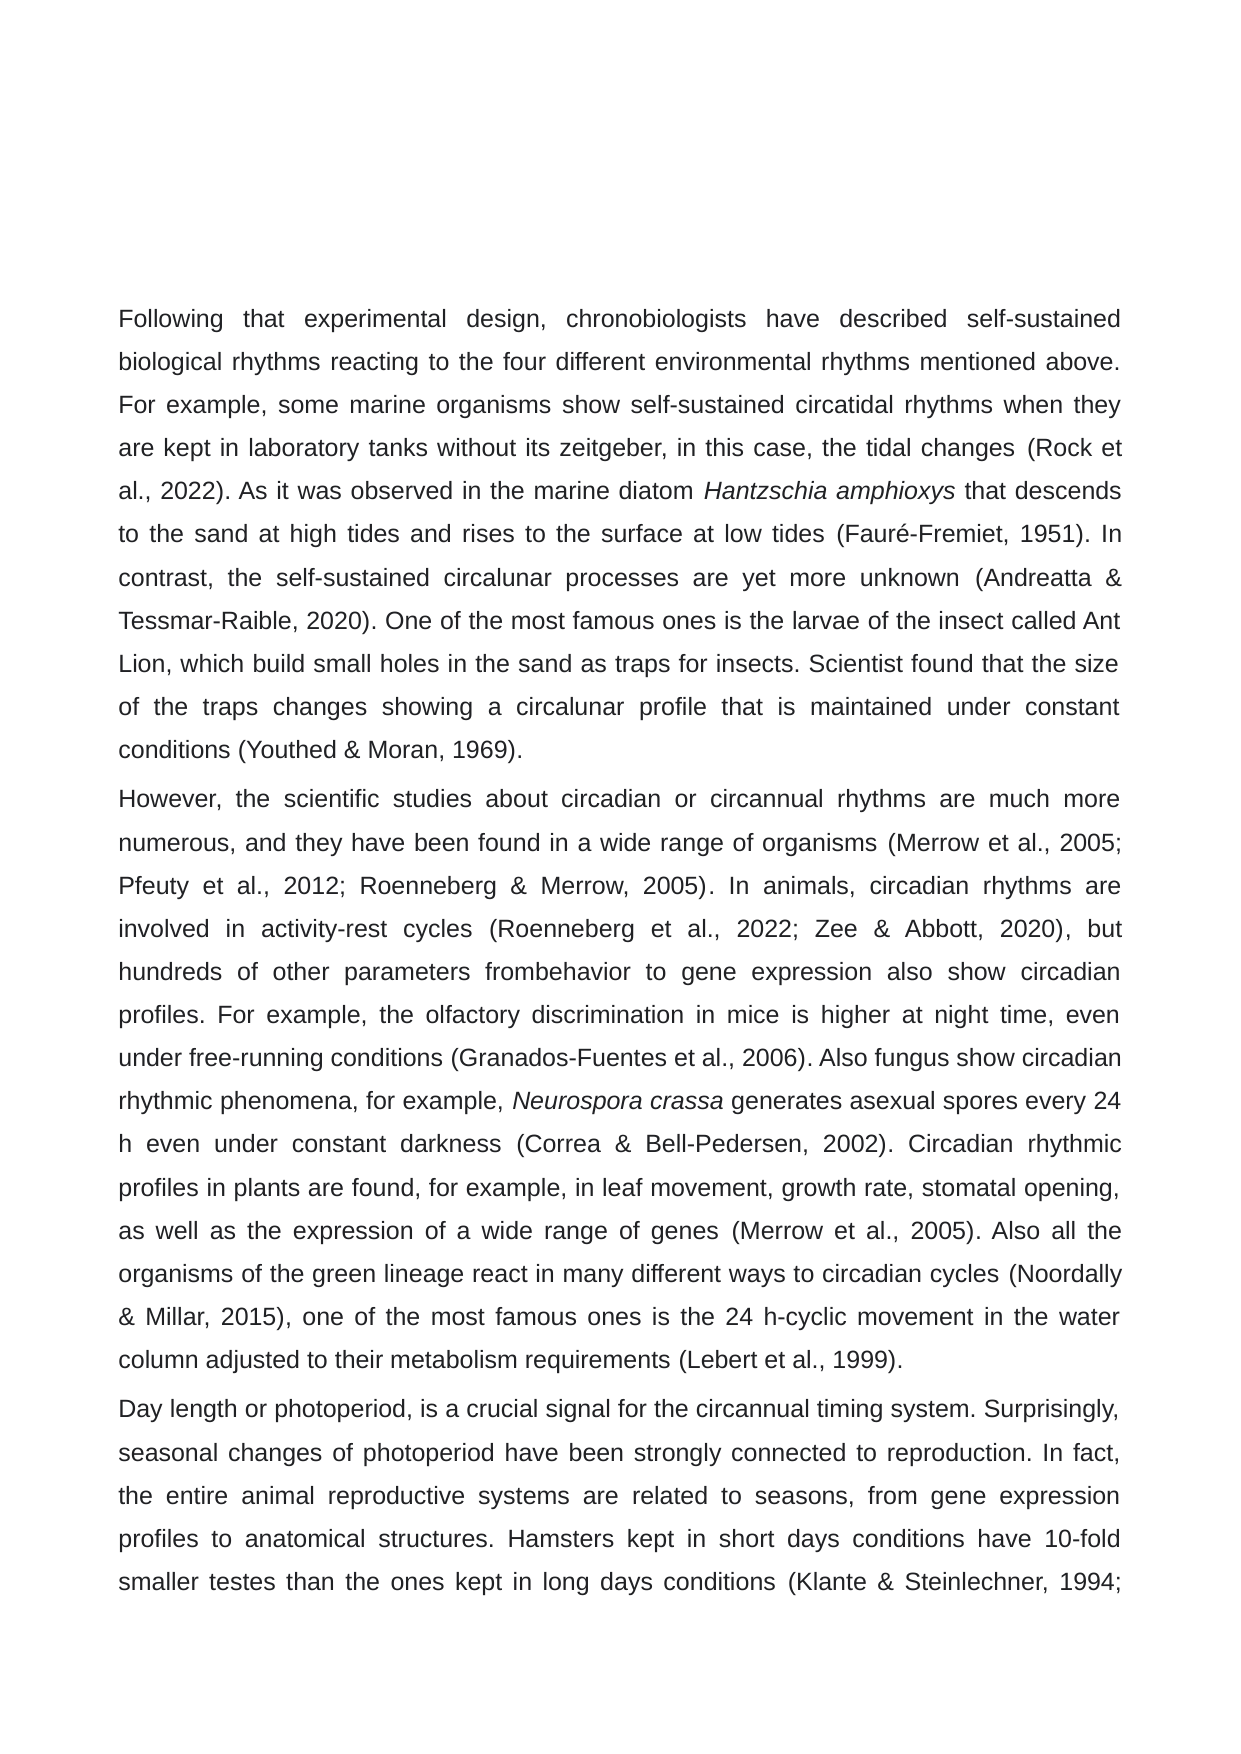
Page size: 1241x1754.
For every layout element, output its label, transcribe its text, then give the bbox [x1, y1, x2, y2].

text Following that experimental design, chronobiologists have described self-sustained biological rhythms reacting to the four different environmental rhythms mentioned above. For example, some marine organisms show self-sustained circatidal rhythms when they are kept in laboratory tanks without its zeitgeber, in this case, the tidal changes (Rock et al., 2022)⁠. As it was observed in the marine diatom Hantzschia amphioxys that descends to the sand at high tides and rises to the surface at low tides (Fauré-Fremiet, 1951)⁠. In contrast, the self-sustained circalunar processes are yet more unknown (Andreatta & Tessmar-Raible, 2020)⁠. One of the most famous ones is the larvae of the insect called Ant Lion, which build small holes in the sand as traps for insects. Scientist found that the size of the traps changes showing a circalunar profile that is maintained under constant conditions (Youthed & Moran, 1969)⁠. [118, 304, 1122, 764]
text However, the scientific studies about circadian or circannual rhythms are much more numerous, and they have been found in a wide range of organisms (Merrow et al., 2005; Pfeuty et al., 2012; Roenneberg & Merrow, 2005)⁠. In animals, circadian rhythms are involved in activity-rest cycles (Roenneberg et al., 2022; Zee & Abbott, 2020)⁠, but hundreds of other parameters frombehavior to gene expression also show circadian profiles. For example, the olfactory discrimination in mice is higher at night time, even under free-running conditions (Granados-Fuentes et al., 2006)⁠. Also fungus show circadian rhythmic phenomena, for example, Neurospora crassa generates asexual spores every 24 h even under constant darkness (Correa & Bell-Pedersen, 2002)⁠. Circadian rhythmic profiles in plants are found, for example, in leaf movement, growth rate, stomatal opening, as well as the expression of a wide range of genes (Merrow et al., 2005)⁠. Also all the organisms of the green lineage react in many different ways to circadian cycles (Noordally & Millar, 2015)⁠, one of the most famous ones is the 24 h-cyclic movement in the water column adjusted to their metabolism requirements (Lebert et al., 1999)⁠. [118, 784, 1122, 1374]
text Day length or photoperiod, is a crucial signal for the circannual timing system. Surprisingly, seasonal changes of photoperiod have been strongly connected to reproduction. In fact, the entire animal reproductive systems are related to seasons, from gene expression profiles to anatomical structures. Hamsters kept in short days conditions have 10-fold smaller testes than the ones kept in long days conditions (Klante & Steinlechner, 1994; [118, 1394, 1122, 1596]
